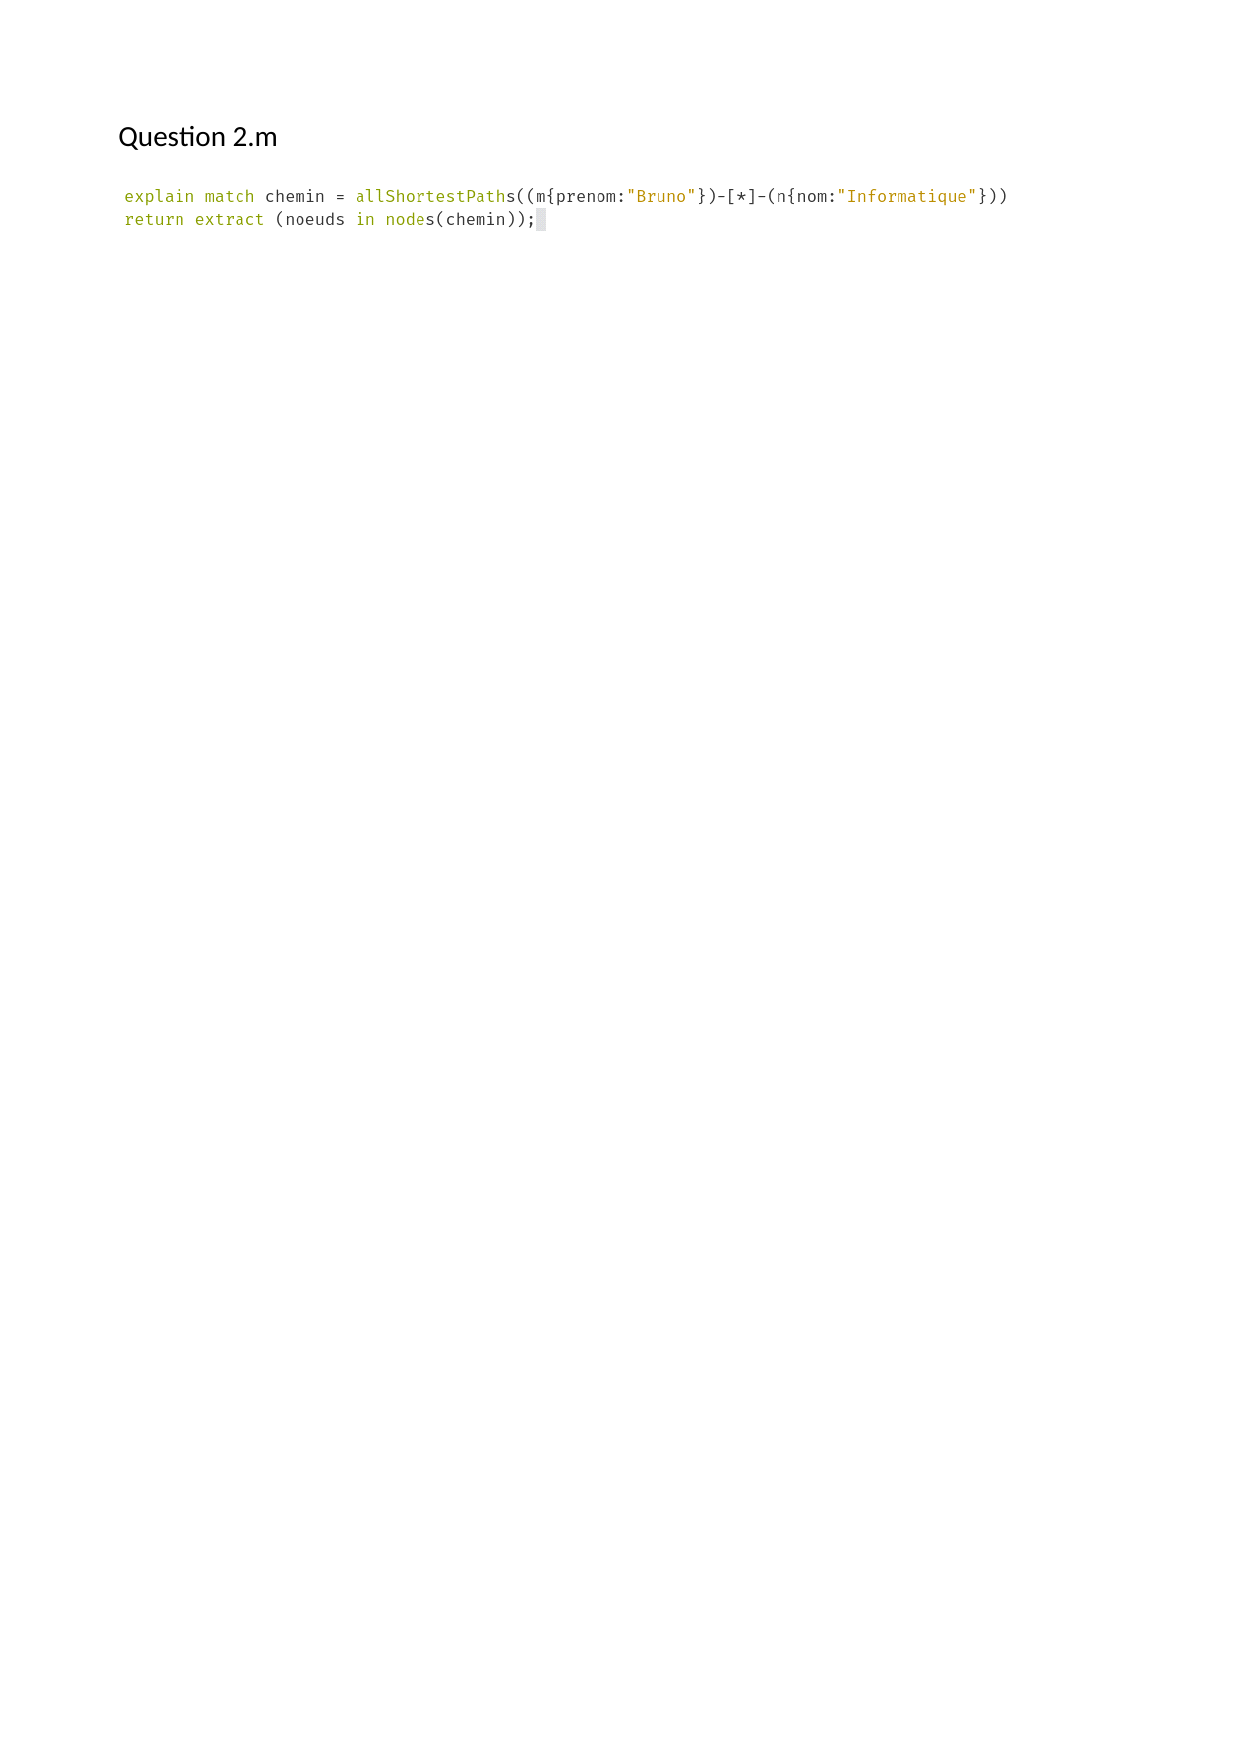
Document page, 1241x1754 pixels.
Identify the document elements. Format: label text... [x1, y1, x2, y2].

text Question 2.m [118, 118, 1122, 154]
